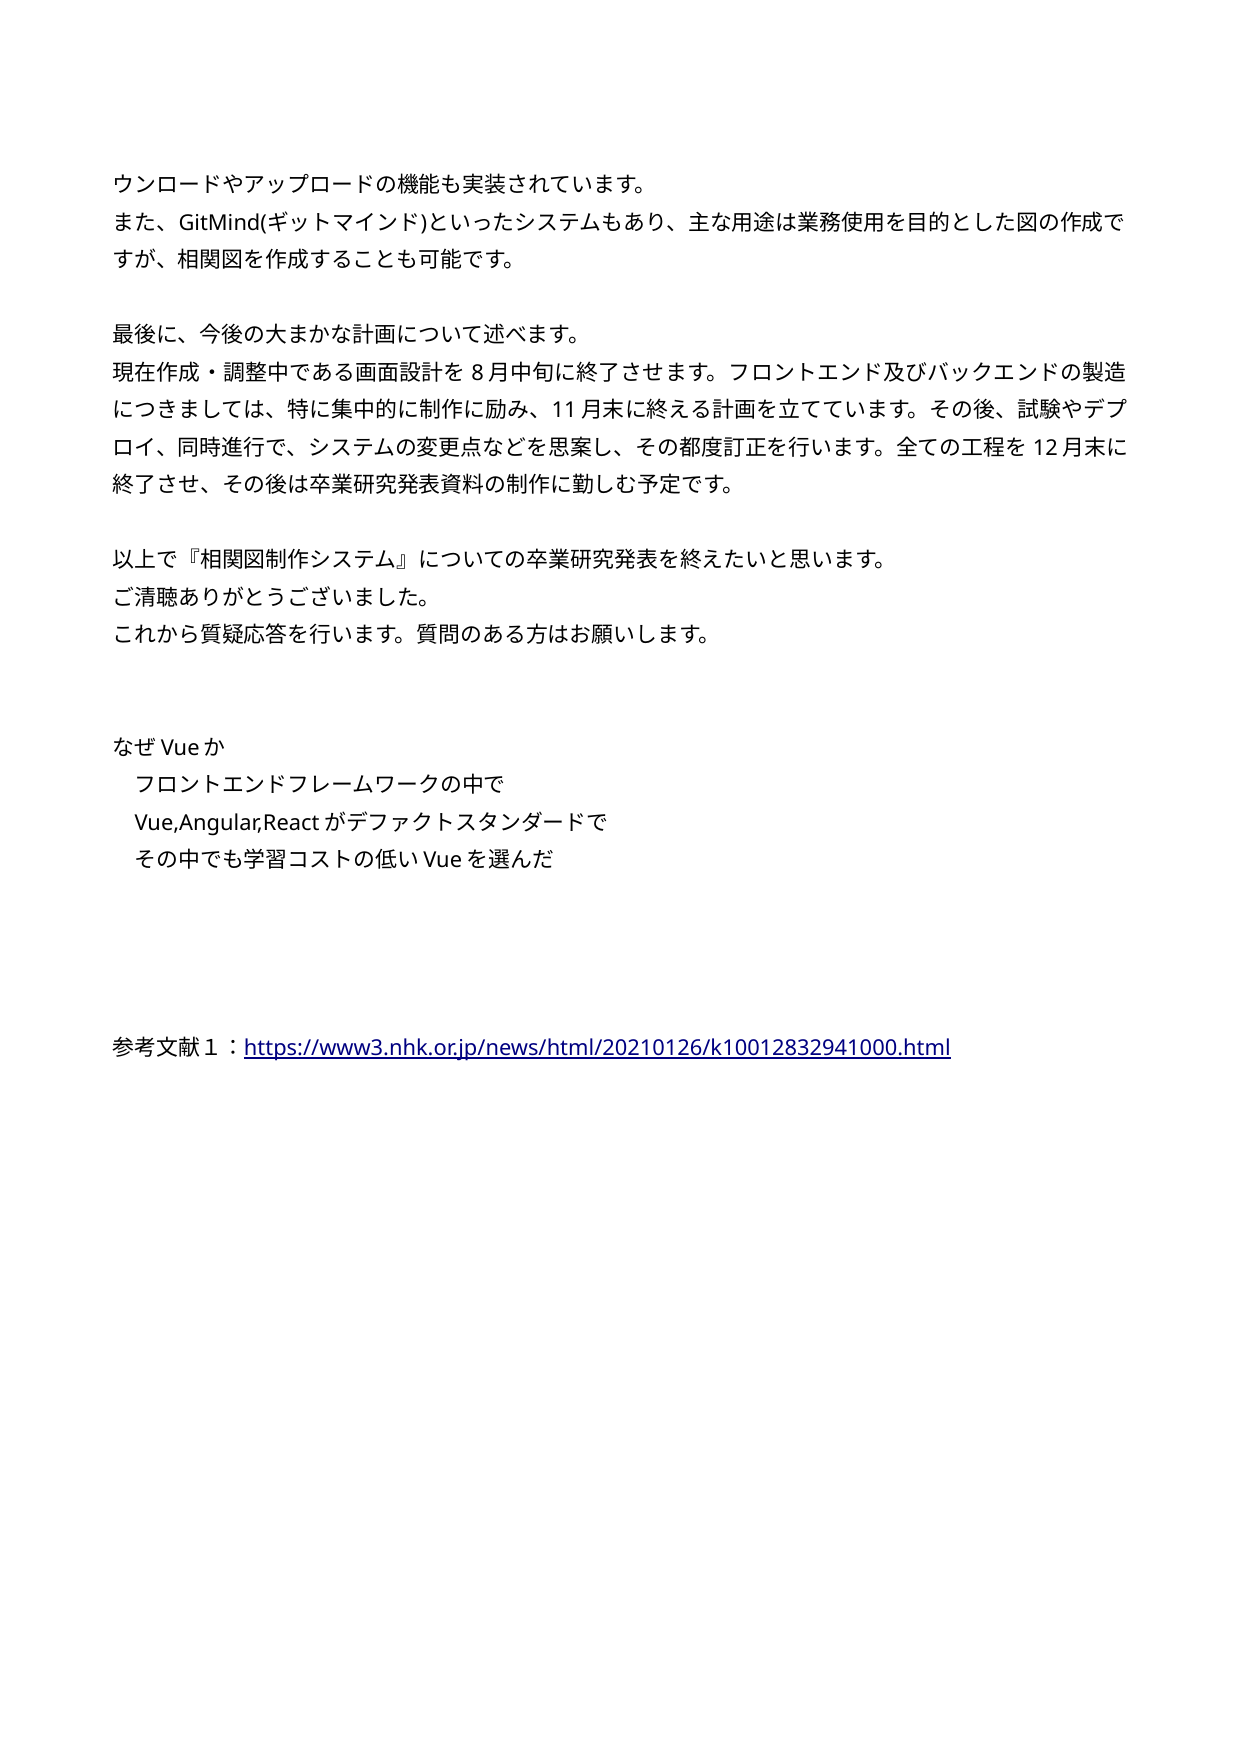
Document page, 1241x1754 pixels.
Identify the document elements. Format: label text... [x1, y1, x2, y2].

text Vue,Angular,Reactがデファクトスタンダードで [112, 802, 1128, 839]
text なぜVueか [112, 727, 1128, 764]
text 以上で『相関図制作システム』についての卒業研究発表を終えたいと思います。 [112, 539, 1128, 577]
text 現在作成・調整中である画面設計を8月中旬に終了させます。フロントエンド及びバックエンドの製造につきましては、特に集中的に制作に励み、11月末に終える計画を立てています。その後、試験やデプロイ、同時進行で、システムの変更点などを思案し、その都度訂正を行います。全ての工程を12月末に終了させ、その後は卒業研究発表資料の制作に勤しむ予定です。 [112, 352, 1128, 502]
text これから質疑応答を行います。質問のある方はお願いします。 [112, 614, 1128, 652]
text また、GitMind(ギットマインド)といったシステムもあり、主な用途は業務使用を目的とした図の作成ですが、相関図を作成することも可能です。 [112, 202, 1128, 277]
text ウンロードやアップロードの機能も実装されています。 [112, 164, 1128, 202]
text 最後に、今後の大まかな計画について述べます。 [112, 314, 1128, 352]
text フロントエンドフレームワークの中で [112, 764, 1128, 802]
text ご清聴ありがとうございました。 [112, 577, 1128, 614]
text 参考文献１：https://www3.nhk.or.jp/news/html/20210126/k10012832941000.html [112, 1027, 1128, 1064]
text その中でも学習コストの低いVueを選んだ [112, 839, 1128, 877]
